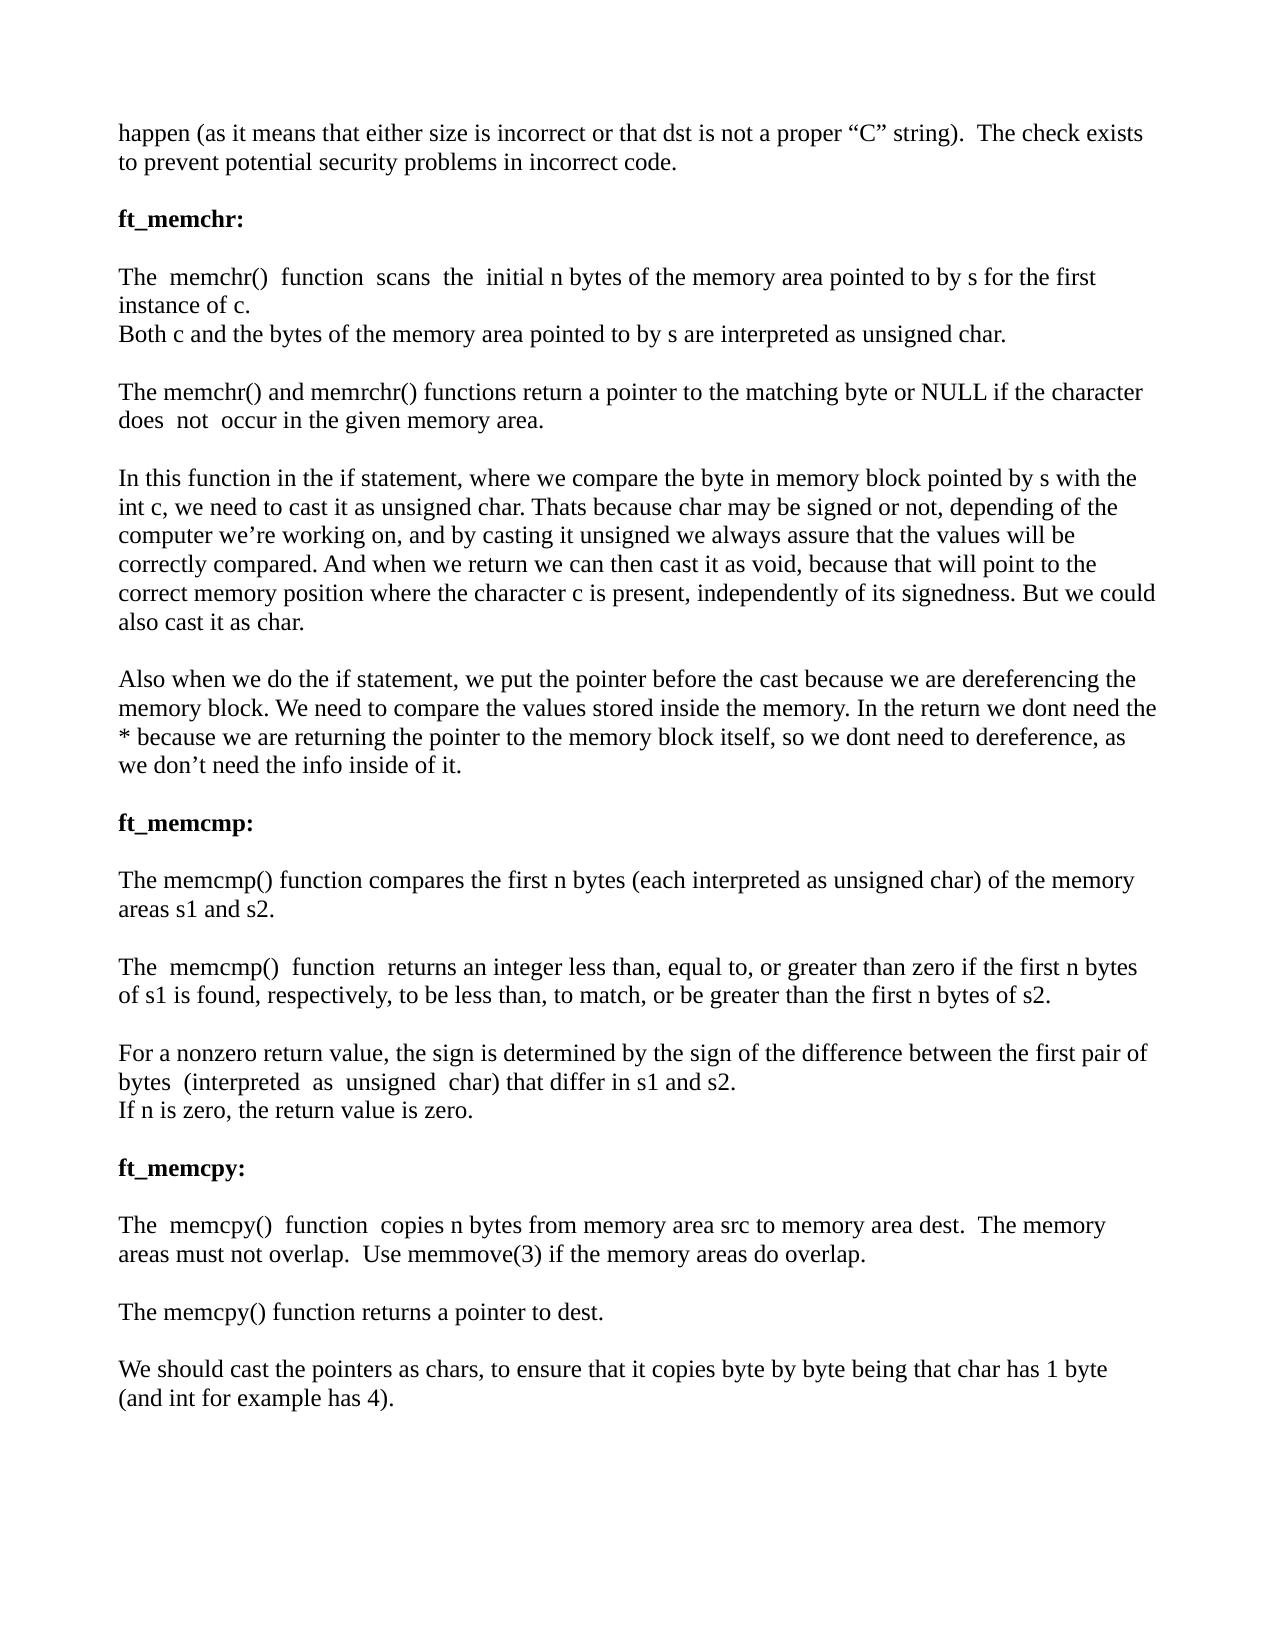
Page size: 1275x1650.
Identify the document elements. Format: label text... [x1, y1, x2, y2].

text Both c and the bytes of the memory area pointed to by s are interpreted as unsigned char. [118, 319, 1157, 348]
text ft_memchr: [118, 204, 1157, 233]
text The memcpy() function returns a pointer to dest. We should cast the pointers as chars, to ensure that it copies byte by byte being that char has 1 byte (and int for example has 4). [118, 1297, 1157, 1412]
text ft_memcpy: [118, 1153, 1157, 1182]
text If n is zero, the return value is zero. [118, 1096, 1157, 1124]
text The memcmp() function compares the first n bytes (each interpreted as unsigned char) of the memory areas s1 and s2. [118, 866, 1157, 923]
text For a nonzero return value, the sign is determined by the sign of the difference between the first pair of bytes (interpreted as unsigned char) that differ in s1 and s2. [118, 1038, 1157, 1096]
text The memcmp() function returns an integer less than, equal to, or greater than zero if the first n bytes of s1 is found, respectively, to be less than, to match, or be greater than the first n bytes of s2. [118, 952, 1157, 1009]
text The memchr() function scans the initial n bytes of the memory area pointed to by s for the first instance of c. [118, 262, 1157, 319]
text The memchr() and memrchr() functions return a pointer to the matching byte or NULL if the character does not occur in the given memory area. In this function in the if statement, where we compare the byte in memory block pointed by s with the int c, we need to cast it as unsigned char. Thats because char may be signed or not, depending of the computer we’re working on, and by casting it unsigned we always assure that the values will be correctly compared. And when we return we can then cast it as void, because that will point to the correct memory position where the character c is present, independently of its signedness. But we could also cast it as char. [118, 377, 1157, 636]
text Also when we do the if statement, we put the pointer before the cast because we are dereferencing the memory block. We need to compare the values stored inside the memory. In the return we dont need the * because we are returning the pointer to the memory block itself, so we dont need to dereference, as we don’t need the info inside of it. [118, 664, 1157, 779]
text happen (as it means that either size is incorrect or that dst is not a proper “C” string). The check exists to prevent potential security problems in incorrect code. [118, 118, 1157, 176]
text The memcpy() function copies n bytes from memory area src to memory area dest. The memory areas must not overlap. Use memmove(3) if the memory areas do overlap. [118, 1211, 1157, 1268]
text ft_memcmp: [118, 808, 1157, 837]
